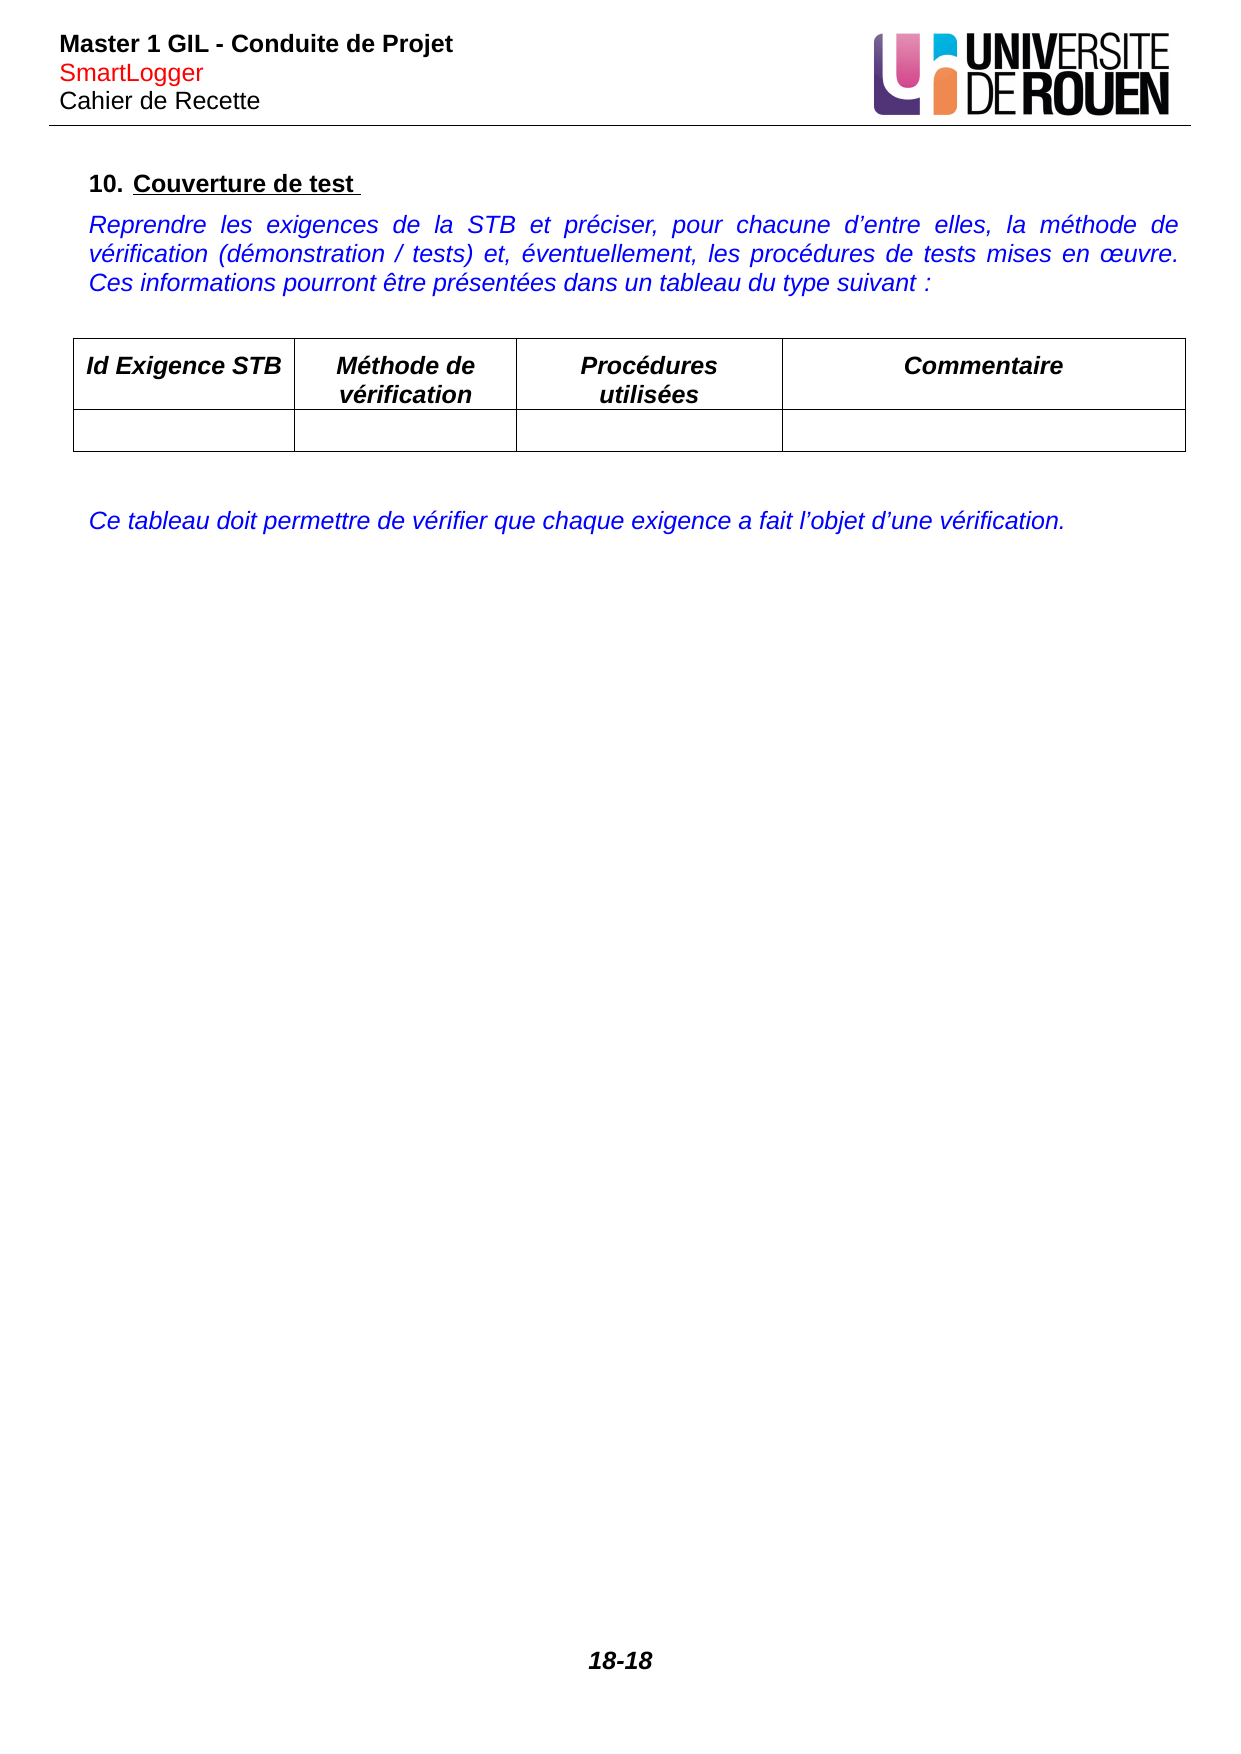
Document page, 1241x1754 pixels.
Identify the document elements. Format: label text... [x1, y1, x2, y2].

text Ce tableau doit permettre de vérifier que chaque exigence a fait l’objet d’une vérification. [89, 506, 1181, 534]
table_header Commentaire [783, 339, 1185, 408]
table_cell [783, 410, 1185, 451]
subtitle Couverture de test [89, 169, 1181, 197]
table_header Méthode de vérification [295, 339, 516, 408]
text Reprendre les exigences de la STB et préciser, pour chacune d’entre elles, la méthode de vérification (démonstration / tests) et, éventuellement, les procédures de tests mises en œuvre. Ces informations pourront être présentées dans un tableau du type suivant : [89, 210, 1181, 296]
table_cell [295, 410, 516, 451]
table_header Id Exigence STB [74, 339, 294, 408]
table_header Procédures utilisées [517, 339, 782, 408]
picture [872, 32, 1170, 118]
table_cell [74, 410, 294, 451]
table_cell [517, 410, 782, 451]
